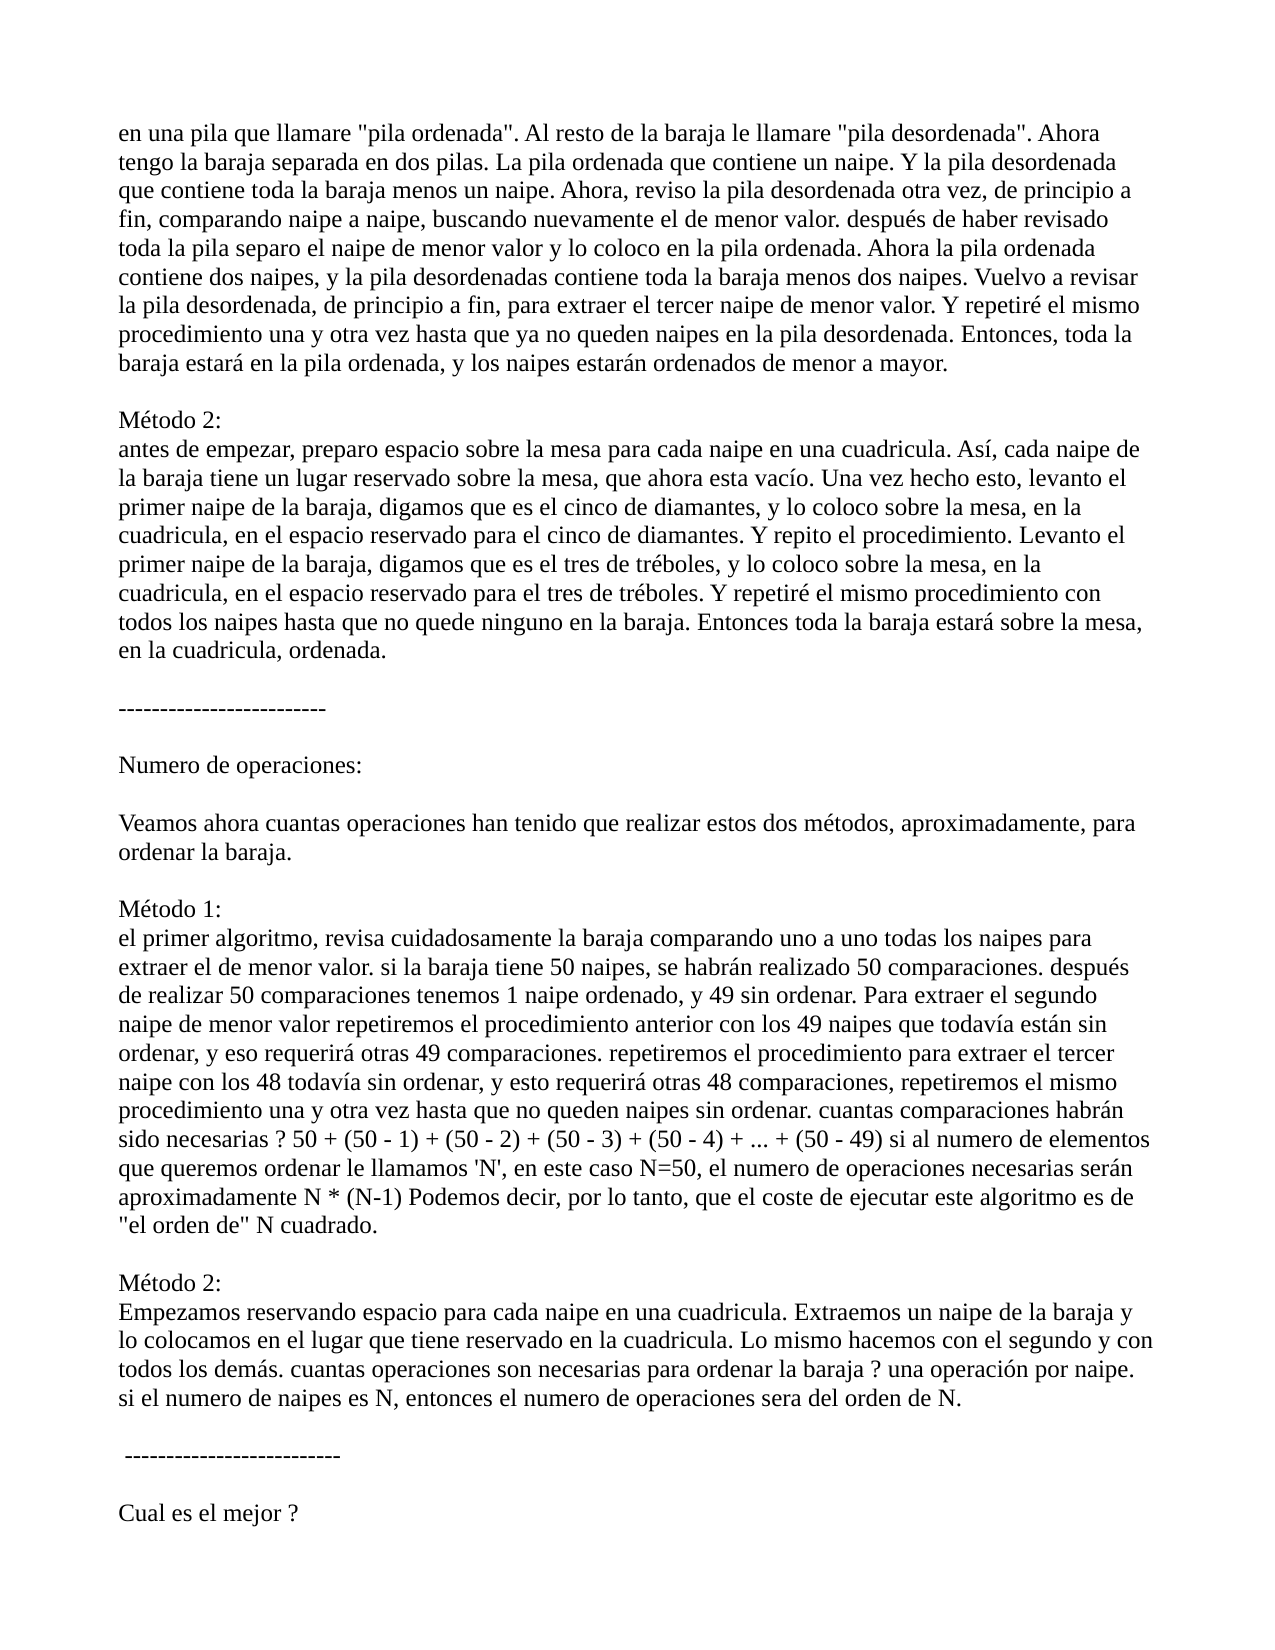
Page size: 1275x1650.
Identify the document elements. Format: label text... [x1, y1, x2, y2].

text antes de empezar, preparo espacio sobre la mesa para cada naipe en una cuadricula. Así, cada naipe de la baraja tiene un lugar reservado sobre la mesa, que ahora esta vacío. Una vez hecho esto, levanto el primer naipe de la baraja, digamos que es el cinco de diamantes, y lo coloco sobre la mesa, en la cuadricula, en el espacio reservado para el cinco de diamantes. Y repito el procedimiento. Levanto el primer naipe de la baraja, digamos que es el tres de tréboles, y lo coloco sobre la mesa, en la cuadricula, en el espacio reservado para el tres de tréboles. Y repetiré el mismo procedimiento con todos los naipes hasta que no quede ninguno en la baraja. Entonces toda la baraja estará sobre la mesa, en la cuadricula, ordenada. [118, 434, 1157, 664]
text Empezamos reservando espacio para cada naipe en una cuadricula. Extraemos un naipe de la baraja y lo colocamos en el lugar que tiene reservado en la cuadricula. Lo mismo hacemos con el segundo y con todos los demás. cuantas operaciones son necesarias para ordenar la baraja ? una operación por naipe. si el numero de naipes es N, entonces el numero de operaciones sera del orden de N. [118, 1297, 1157, 1412]
text Método 2: [118, 1268, 1157, 1297]
text Cual es el mejor ? [118, 1498, 1157, 1527]
text Numero de operaciones: [118, 751, 1157, 779]
text el primer algoritmo, revisa cuidadosamente la baraja comparando uno a uno todas los naipes para extraer el de menor valor. si la baraja tiene 50 naipes, se habrán realizado 50 comparaciones. después de realizar 50 comparaciones tenemos 1 naipe ordenado, y 49 sin ordenar. Para extraer el segundo naipe de menor valor repetiremos el procedimiento anterior con los 49 naipes que todavía están sin ordenar, y eso requerirá otras 49 comparaciones. repetiremos el procedimiento para extraer el tercer naipe con los 48 todavía sin ordenar, y esto requerirá otras 48 comparaciones, repetiremos el mismo procedimiento una y otra vez hasta que no queden naipes sin ordenar. cuantas comparaciones habrán sido necesarias ? 50 + (50 - 1) + (50 - 2) + (50 - 3) + (50 - 4) + ... + (50 - 49) si al numero de elementos que queremos ordenar le llamamos 'N', en este caso N=50, el numero de operaciones necesarias serán aproximadamente N * (N-1) Podemos decir, por lo tanto, que el coste de ejecutar este algoritmo es de "el orden de" N cuadrado. [118, 923, 1157, 1239]
text Método 2: [118, 406, 1157, 434]
text Veamos ahora cuantas operaciones han tenido que realizar estos dos métodos, aproximadamente, para ordenar la baraja. [118, 808, 1157, 866]
text en una pila que llamare "pila ordenada". Al resto de la baraja le llamare "pila desordenada". Ahora tengo la baraja separada en dos pilas. La pila ordenada que contiene un naipe. Y la pila desordenada que contiene toda la baraja menos un naipe. Ahora, reviso la pila desordenada otra vez, de principio a fin, comparando naipe a naipe, buscando nuevamente el de menor valor. después de haber revisado toda la pila separo el naipe de menor valor y lo coloco en la pila ordenada. Ahora la pila ordenada contiene dos naipes, y la pila desordenadas contiene toda la baraja menos dos naipes. Vuelvo a revisar la pila desordenada, de principio a fin, para extraer el tercer naipe de menor valor. Y repetiré el mismo procedimiento una y otra vez hasta que ya no queden naipes en la pila desordenada. Entonces, toda la baraja estará en la pila ordenada, y los naipes estarán ordenados de menor a mayor. [118, 118, 1157, 377]
text Método 1: [118, 894, 1157, 923]
text ------------------------- [118, 693, 1157, 722]
text -------------------------- [118, 1441, 1157, 1469]
